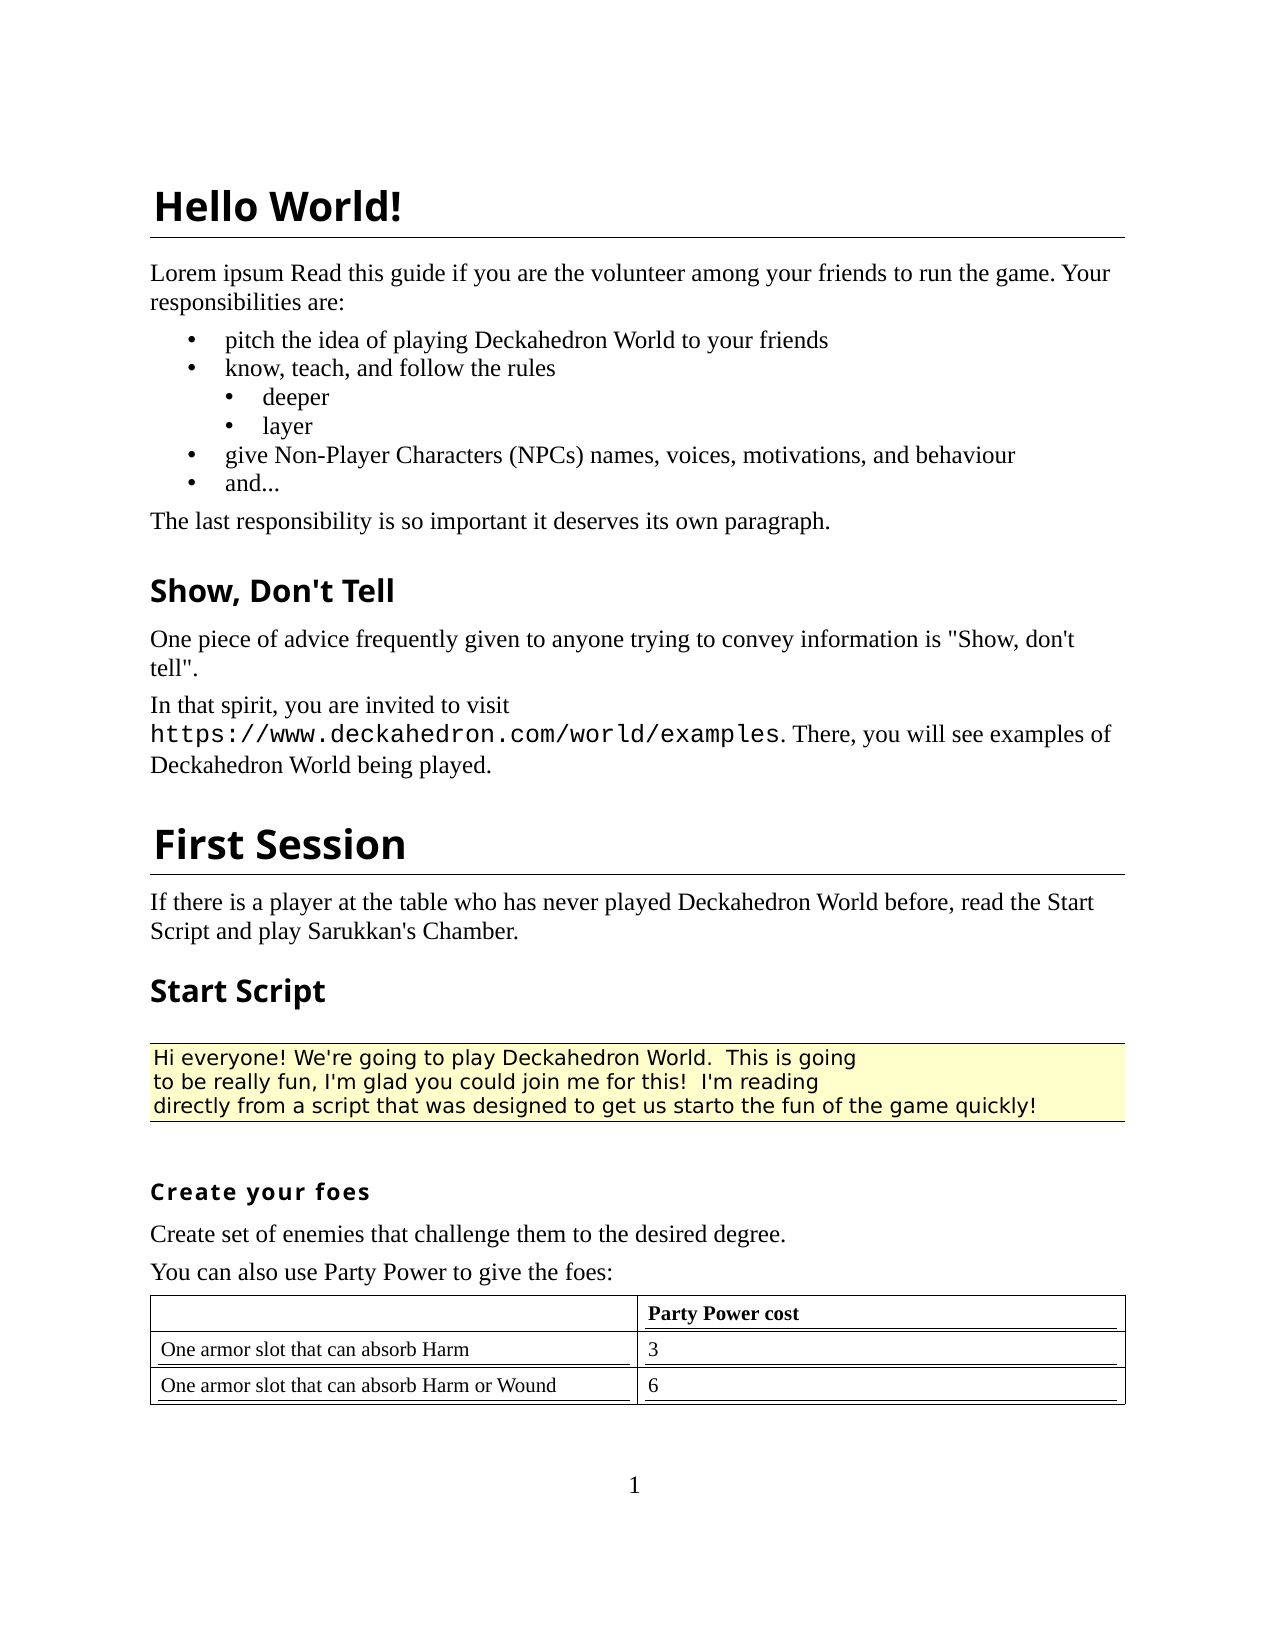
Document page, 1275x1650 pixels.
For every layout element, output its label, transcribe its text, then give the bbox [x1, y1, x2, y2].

list know, teach, and follow the rules [187, 353, 1125, 382]
list layer [225, 411, 1125, 440]
subtitle Show, Don't Tell [150, 569, 1125, 611]
text If there is a player at the table who has never played Deckahedron World before, read the Start Script and play Sarukkan's Chamber. [150, 887, 1125, 944]
table_cell One armor slot that can absorb Harm or Wound [151, 1368, 637, 1404]
text The last responsibility is so important it deserves its own paragraph. [150, 506, 1125, 535]
list give Non-Player Characters (NPCs) names, voices, motivations, and behaviour [187, 440, 1125, 468]
subtitle Create your foes [150, 1175, 1125, 1207]
table_cell One armor slot that can absorb Harm [151, 1332, 637, 1367]
text Create set of enemies that challenge them to the desired degree. [150, 1219, 1125, 1248]
text Lorem ipsum Read this guide if you are the volunteer among your friends to run the game. Your responsibilities are: [150, 258, 1125, 316]
text In that spirit, you are invited to visit https://www.deckahedron.com/world/examples. There, you will see examples of Deckahedron World being played. [150, 690, 1125, 779]
subtitle Hello World! [150, 175, 1125, 237]
list and... [187, 468, 1125, 497]
table_header [151, 1296, 637, 1331]
text to be really fun, I'm glad you could join me for this! I'm reading [150, 1067, 1125, 1091]
table_cell 3 [638, 1332, 1125, 1367]
subtitle First Session [150, 813, 1125, 874]
list pitch the idea of playing Deckahedron World to your friends [187, 325, 1125, 353]
subtitle Start Script [150, 969, 1125, 1012]
text directly from a script that was designed to get us starto the fun of the game quickly! [150, 1091, 1125, 1121]
text Hi everyone! We're going to play Deckahedron World. This is going [150, 1044, 1125, 1067]
text One piece of advice frequently given to anyone trying to convey information is "Show, don't tell". [150, 624, 1125, 681]
table_cell 6 [638, 1368, 1125, 1404]
list deeper [225, 382, 1125, 411]
table_header Party Power cost [638, 1296, 1125, 1331]
text You can also use Party Power to give the foes: [150, 1257, 1125, 1286]
